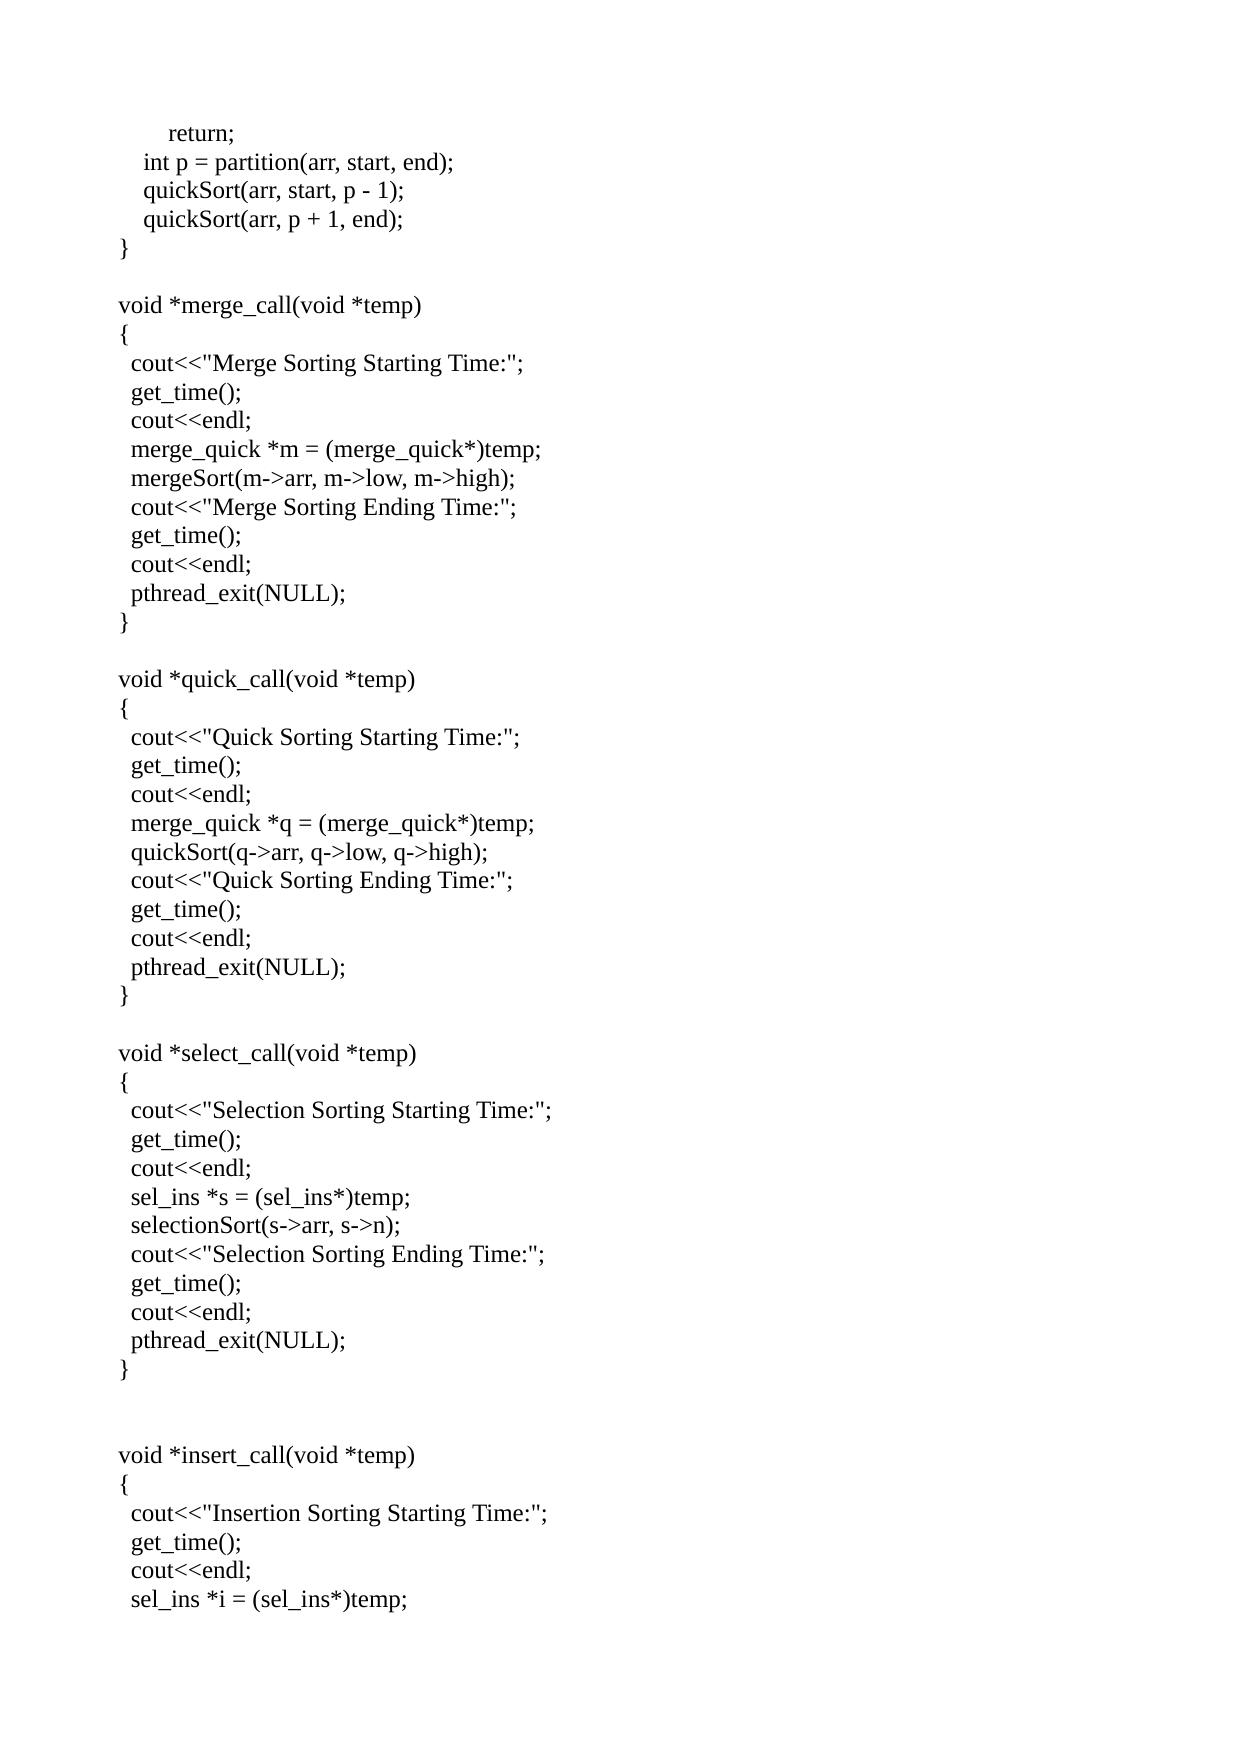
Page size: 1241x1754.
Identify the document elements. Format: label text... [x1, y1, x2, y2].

text void *insert_call(void *temp) [118, 1441, 1122, 1469]
text cout<<"Insertion Sorting Starting Time:"; [118, 1498, 1122, 1527]
text void *select_call(void *temp) [118, 1038, 1122, 1067]
text } [118, 981, 1122, 1009]
text { [118, 319, 1122, 348]
text { [118, 1067, 1122, 1096]
text cout<<endl; [118, 406, 1122, 434]
text cout<<endl; [118, 1556, 1122, 1584]
text quickSort(arr, start, p - 1); [118, 176, 1122, 204]
text cout<<endl; [118, 1153, 1122, 1182]
text pthread_exit(NULL); [118, 1326, 1122, 1354]
text pthread_exit(NULL); [118, 578, 1122, 607]
text get_time(); [118, 377, 1122, 406]
text return; [118, 118, 1122, 147]
text } [118, 607, 1122, 636]
text get_time(); [118, 1124, 1122, 1153]
text cout<<"Quick Sorting Ending Time:"; [118, 866, 1122, 894]
text get_time(); [118, 751, 1122, 779]
text { [118, 693, 1122, 722]
text pthread_exit(NULL); [118, 952, 1122, 981]
text sel_ins *i = (sel_ins*)temp; [118, 1584, 1122, 1613]
text { [118, 1469, 1122, 1498]
text quickSort(q->arr, q->low, q->high); [118, 837, 1122, 866]
text quickSort(arr, p + 1, end); [118, 204, 1122, 233]
text cout<<endl; [118, 549, 1122, 578]
text get_time(); [118, 521, 1122, 549]
text get_time(); [118, 894, 1122, 923]
text } [118, 1354, 1122, 1383]
text } [118, 233, 1122, 262]
text int p = partition(arr, start, end); [118, 147, 1122, 176]
text cout<<"Selection Sorting Ending Time:"; [118, 1239, 1122, 1268]
text cout<<endl; [118, 1297, 1122, 1326]
text get_time(); [118, 1527, 1122, 1556]
text void *merge_call(void *temp) [118, 291, 1122, 319]
text cout<<"Selection Sorting Starting Time:"; [118, 1096, 1122, 1124]
text cout<<"Merge Sorting Ending Time:"; [118, 492, 1122, 521]
text sel_ins *s = (sel_ins*)temp; [118, 1182, 1122, 1211]
text get_time(); [118, 1268, 1122, 1297]
text merge_quick *q = (merge_quick*)temp; [118, 808, 1122, 837]
text cout<<endl; [118, 779, 1122, 808]
text cout<<"Merge Sorting Starting Time:"; [118, 348, 1122, 377]
text mergeSort(m->arr, m->low, m->high); [118, 463, 1122, 492]
text selectionSort(s->arr, s->n); [118, 1211, 1122, 1239]
text cout<<"Quick Sorting Starting Time:"; [118, 722, 1122, 751]
text cout<<endl; [118, 923, 1122, 952]
text void *quick_call(void *temp) [118, 664, 1122, 693]
text merge_quick *m = (merge_quick*)temp; [118, 434, 1122, 463]
